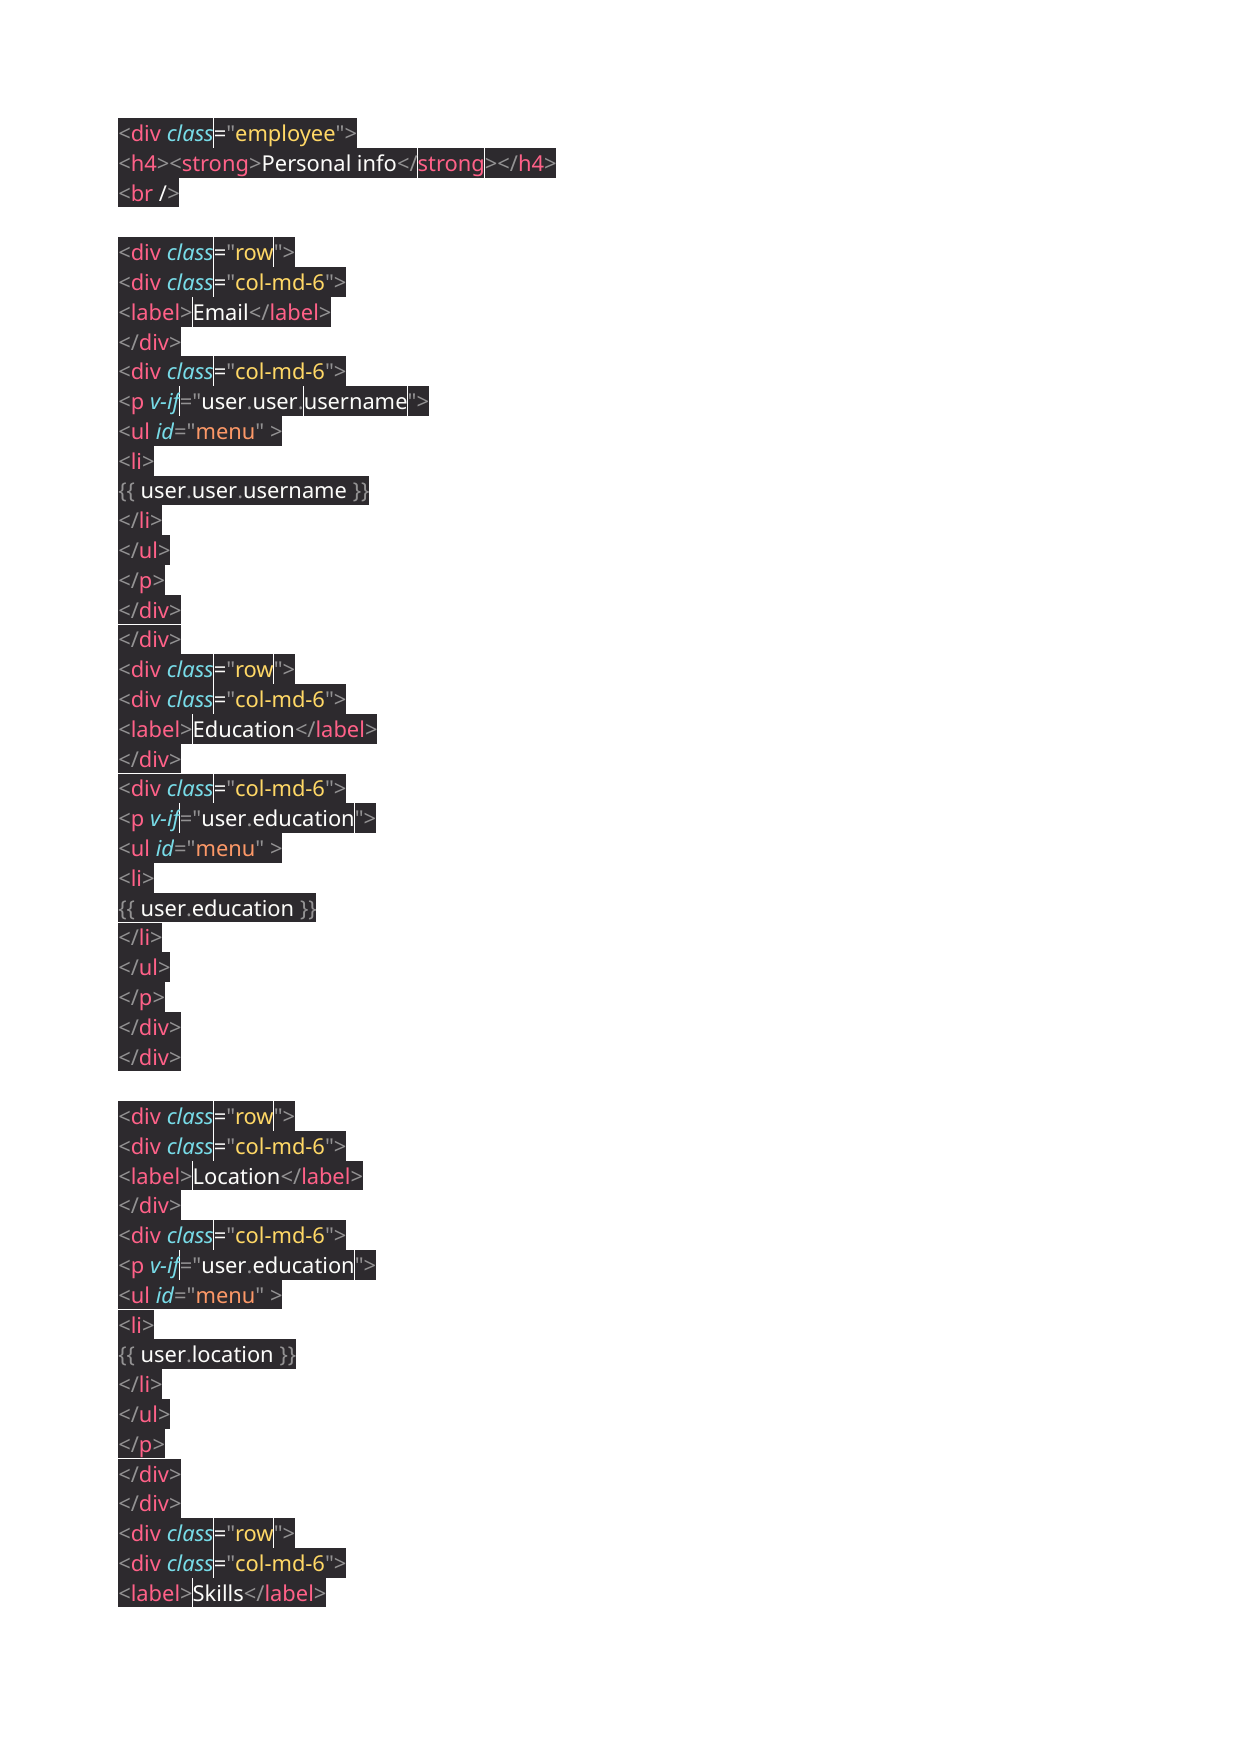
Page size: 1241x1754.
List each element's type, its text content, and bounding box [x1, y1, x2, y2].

text </div> [118, 1012, 1122, 1042]
text <div class="row"> [118, 1101, 1122, 1131]
text </div> [118, 1458, 1122, 1488]
text <p v-if="user.user.username"> [118, 386, 1122, 416]
text <div class="employee"> [118, 118, 1122, 148]
text </p> [118, 982, 1122, 1012]
text <div class="col-md-6"> [118, 684, 1122, 714]
text </div> [118, 327, 1122, 356]
text </li> [118, 505, 1122, 535]
text <div class="col-md-6"> [118, 356, 1122, 386]
text <label>Skills</label> [118, 1578, 1122, 1607]
text </div> [118, 595, 1122, 624]
text <li> [118, 863, 1122, 893]
text </li> [118, 922, 1122, 952]
text <li> [118, 1309, 1122, 1339]
text <li> [118, 446, 1122, 476]
text </li> [118, 1369, 1122, 1399]
text <label>Email</label> [118, 297, 1122, 327]
text </ul> [118, 952, 1122, 982]
text </div> [118, 744, 1122, 773]
text <div class="row"> [118, 1518, 1122, 1548]
text <label>Location</label> [118, 1161, 1122, 1190]
text </p> [118, 565, 1122, 595]
text <div class="col-md-6"> [118, 1131, 1122, 1161]
text </p> [118, 1429, 1122, 1458]
text <br /> [118, 178, 1122, 207]
text </div> [118, 1488, 1122, 1518]
text </ul> [118, 1399, 1122, 1429]
text <p v-if="user.education"> [118, 803, 1122, 833]
text <h4><strong>Personal info</strong></h4> [118, 148, 1122, 178]
text <ul id="menu" > [118, 416, 1122, 446]
text <label>Education</label> [118, 714, 1122, 744]
text {{ user.user.username }} [118, 476, 1122, 505]
text <p v-if="user.education"> [118, 1250, 1122, 1280]
text </div> [118, 1042, 1122, 1071]
text <div class="col-md-6"> [118, 267, 1122, 297]
text <ul id="menu" > [118, 833, 1122, 863]
text {{ user.location }} [118, 1339, 1122, 1369]
text <div class="row"> [118, 237, 1122, 267]
text </div> [118, 1190, 1122, 1220]
text <ul id="menu" > [118, 1280, 1122, 1309]
text <div class="col-md-6"> [118, 773, 1122, 803]
text <div class="col-md-6"> [118, 1548, 1122, 1578]
text <div class="col-md-6"> [118, 1220, 1122, 1250]
text </ul> [118, 535, 1122, 565]
text <div class="row"> [118, 654, 1122, 684]
text </div> [118, 624, 1122, 654]
text {{ user.education }} [118, 893, 1122, 922]
